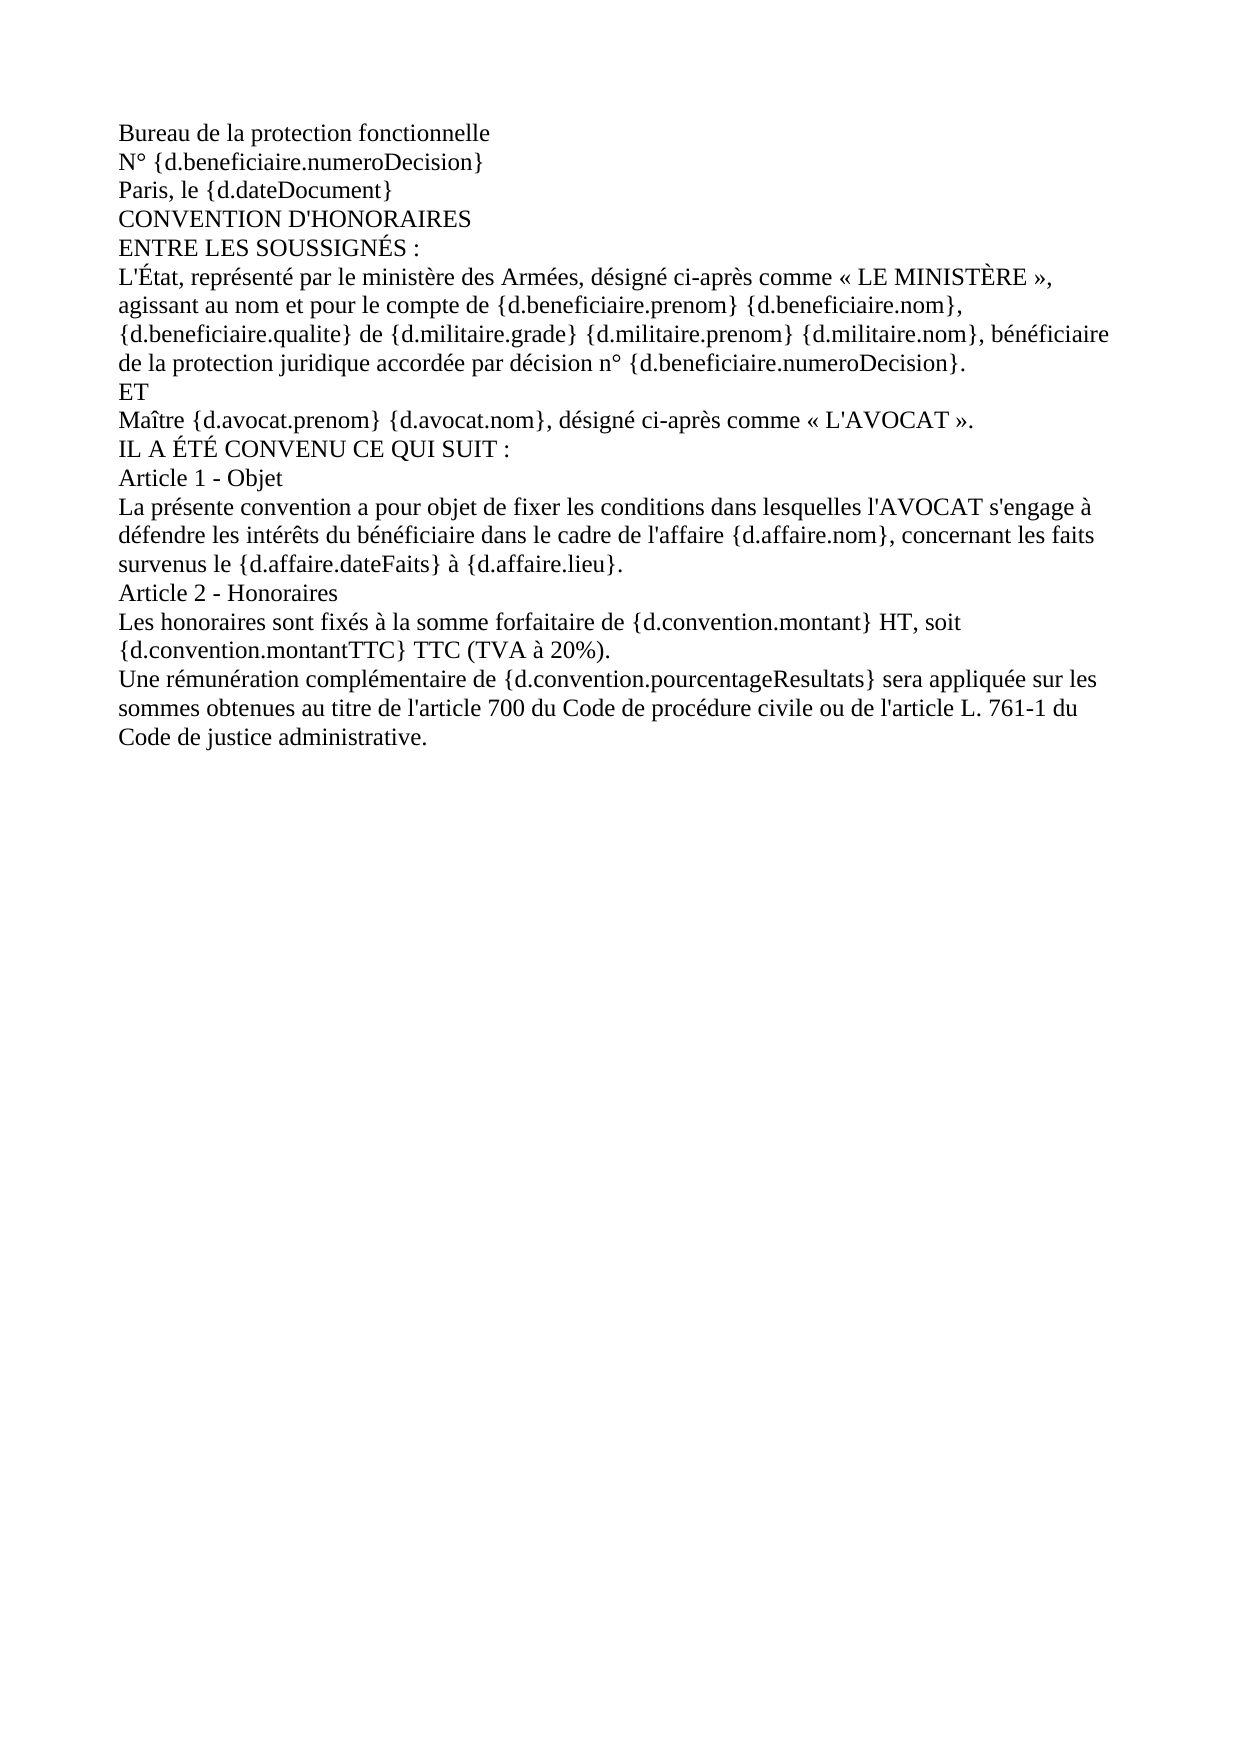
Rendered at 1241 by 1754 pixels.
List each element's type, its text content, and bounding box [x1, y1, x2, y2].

text Une rémunération complémentaire de {d.convention.pourcentageResultats} sera appliquée sur les sommes obtenues au titre de l'article 700 du Code de procédure civile ou de l'article L. 761-1 du Code de justice administrative. [118, 664, 1122, 751]
text IL A ÉTÉ CONVENU CE QUI SUIT : [118, 434, 1122, 463]
subtitle CONVENTION D'HONORAIRES [118, 204, 1122, 233]
text Paris, le {d.dateDocument} [118, 176, 1122, 204]
text ET [118, 377, 1122, 406]
text N° {d.beneficiaire.numeroDecision} [118, 147, 1122, 176]
text La présente convention a pour objet de fixer les conditions dans lesquelles l'AVOCAT s'engage à défendre les intérêts du bénéficiaire dans le cadre de l'affaire {d.affaire.nom}, concernant les faits survenus le {d.affaire.dateFaits} à {d.affaire.lieu}. [118, 492, 1122, 578]
text Maître {d.avocat.prenom} {d.avocat.nom}, désigné ci-après comme « L'AVOCAT ». [118, 406, 1122, 434]
text ENTRE LES SOUSSIGNÉS : [118, 233, 1122, 262]
subtitle Bureau de la protection fonctionnelle [118, 118, 1122, 147]
subtitle Article 2 - Honoraires [118, 578, 1122, 607]
subtitle Article 1 - Objet [118, 463, 1122, 492]
text L'État, représenté par le ministère des Armées, désigné ci-après comme « LE MINISTÈRE », agissant au nom et pour le compte de {d.beneficiaire.prenom} {d.beneficiaire.nom}, {d.beneficiaire.qualite} de {d.militaire.grade} {d.militaire.prenom} {d.militaire.nom}, bénéficiaire de la protection juridique accordée par décision n° {d.beneficiaire.numeroDecision}. [118, 262, 1122, 377]
text Les honoraires sont fixés à la somme forfaitaire de {d.convention.montant} HT, soit {d.convention.montantTTC} TTC (TVA à 20%). [118, 607, 1122, 664]
